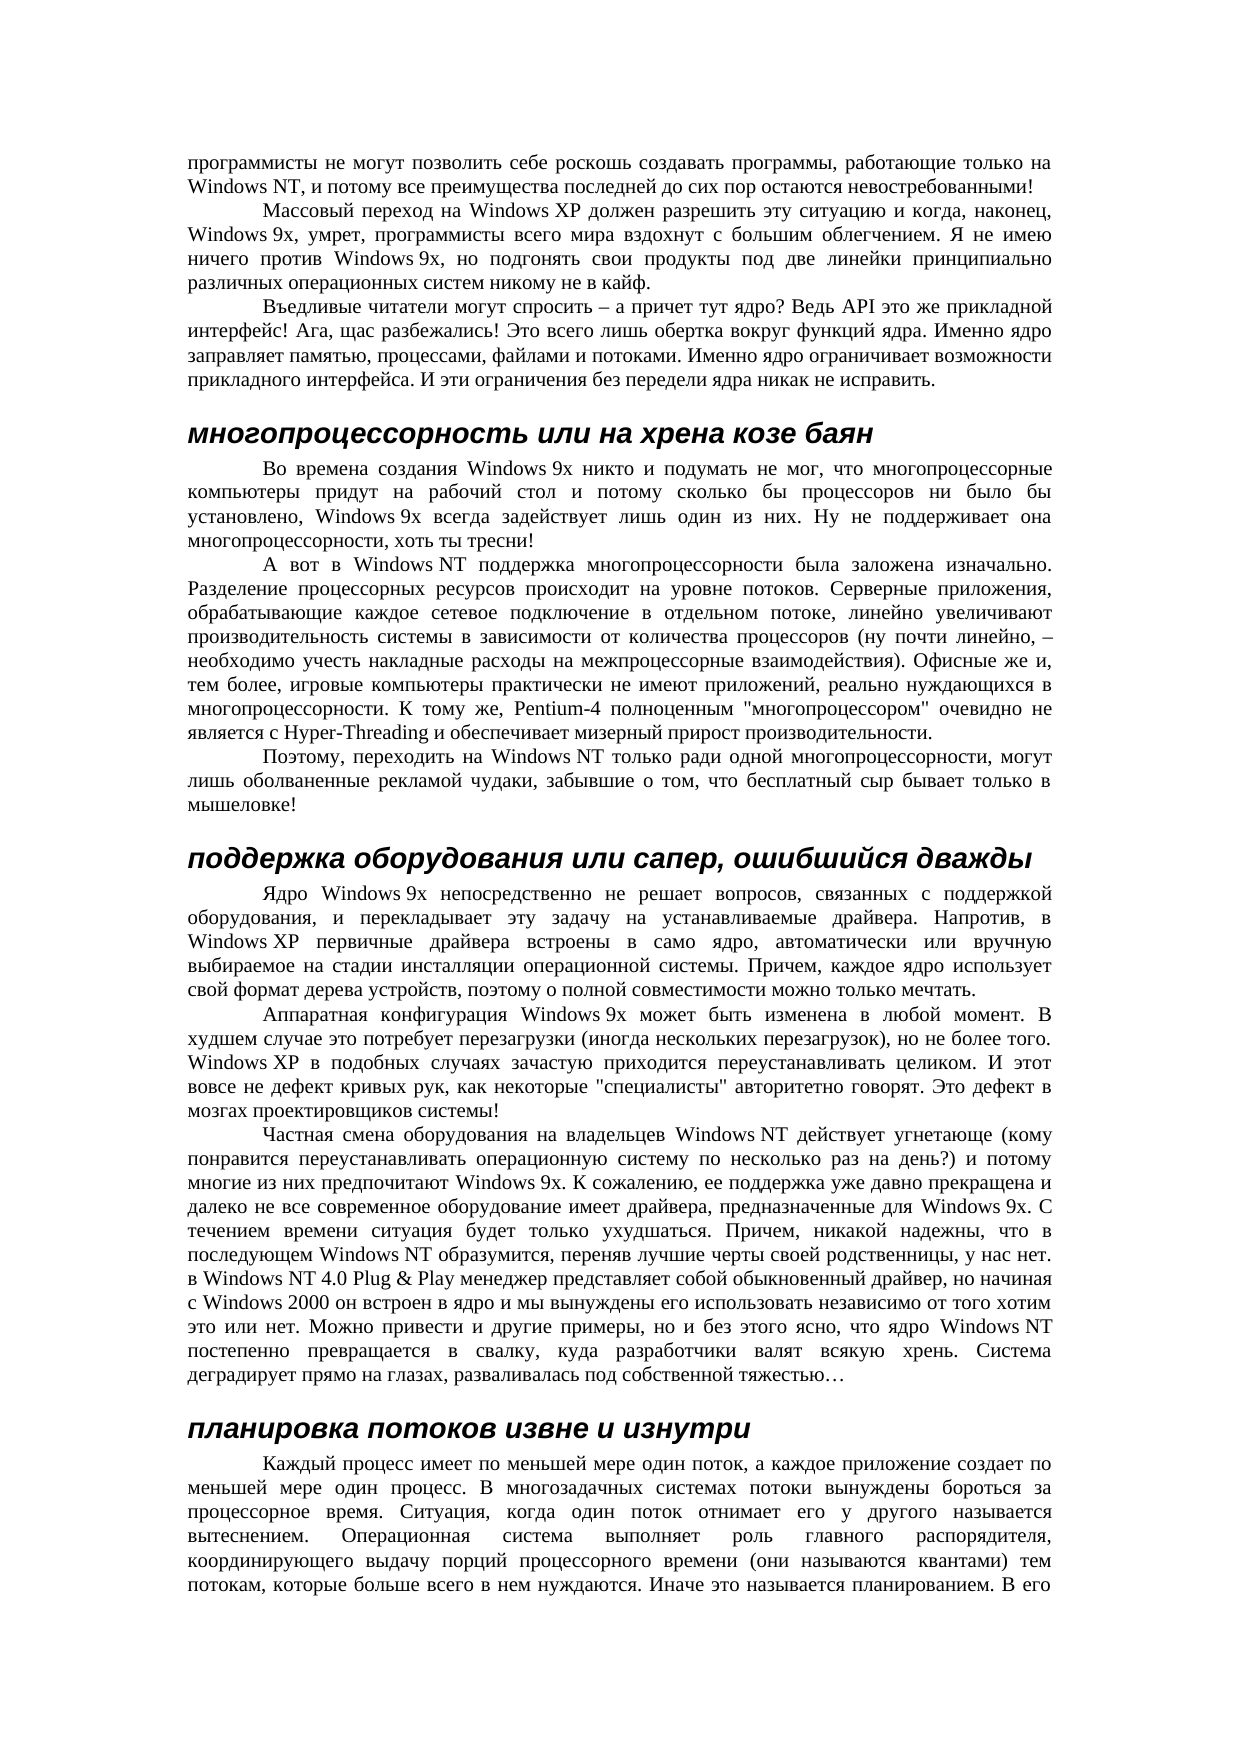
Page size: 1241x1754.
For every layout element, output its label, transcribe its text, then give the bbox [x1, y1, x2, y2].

text Во времена создания Windows 9x никто и подумать не мог, что многопроцессорные компьютеры придут на рабочий стол и потому сколько бы процессоров ни было бы установлено, Windows 9x всегда задействует лишь один из них. Ну не поддерживает она многопроцессорности, хоть ты тресни! [187, 455, 1053, 552]
text Массовый переход на Windows XP должен разрешить эту ситуацию и когда, наконец, Windows 9x, умрет, программисты всего мира вздохнут с большим облегчением. Я не имею ничего против Windows 9x, но подгонять свои продукты под две линейки принципиально различных операционных систем никому не в кайф. [187, 198, 1053, 294]
subtitle планировка потоков извне и изнутри [187, 1411, 1053, 1445]
text Частная смена оборудования на владельцев Windows NT действует угнетающе (кому понравится переустанавливать операционную систему по несколько раз на день?) и потому многие из них предпочитают Windows 9x. К сожалению, ее поддержка уже давно прекращена и далеко не все современное оборудование имеет драйвера, предназначенные для Windows 9x. С течением времени ситуация будет только ухудшаться. Причем, никакой надежны, что в последующем Windows NT образумится, переняв лучшие черты своей родственницы, у нас нет. в Windows NT 4.0 Plug & Play менеджер представляет собой обыкновенный драйвер, но начиная с Windows 2000 он встроен в ядро и мы вынуждены его использовать независимо от того хотим это или нет. Можно привести и другие примеры, но и без этого ясно, что ядро Windows NT постепенно превращается в свалку, куда разработчики валят всякую хрень. Система деградирует прямо на глазах, разваливалась под собственной тяжестью… [187, 1122, 1053, 1386]
text Ядро Windows 9x непосредственно не решает вопросов, связанных с поддержкой оборудования, и перекладывает эту задачу на устанавливаемые драйвера. Напротив, в Windows XP первичные драйвера встроены в само ядро, автоматически или вручную выбираемое на стадии инсталляции операционной системы. Причем, каждое ядро использует свой формат дерева устройств, поэтому о полной совместимости можно только мечтать. [187, 881, 1053, 1001]
text Аппаратная конфигурация Windows 9x может быть изменена в любой момент. В худшем случае это потребует перезагрузки (иногда нескольких перезагрузок), но не более того. Windows XP в подобных случаях зачастую приходится переустанавливать целиком. И этот вовсе не дефект кривых рук, как некоторые "специалисты" авторитетно говорят. Это дефект в мозгах проектировщиков системы! [187, 1001, 1053, 1122]
subtitle многопроцессорность или на хрена козе баян [187, 416, 1053, 449]
text А вот в Windows NT поддержка многопроцессорности была заложена изначально. Разделение процессорных ресурсов происходит на уровне потоков. Серверные приложения, обрабатывающие каждое сетевое подключение в отдельном потоке, линейно увеличивают производительность системы в зависимости от количества процессоров (ну почти линейно, – необходимо учесть накладные расходы на межпроцессорные взаимодействия). Офисные же и, тем более, игровые компьютеры практически не имеют приложений, реально нуждающихся в многопроцессорности. К тому же, Pentium-4 полноценным "многопроцессором" очевидно не является с Hyper-Threading и обеспечивает мизерный прирост производительности. [187, 552, 1053, 744]
text Каждый процесс имеет по меньшей мере один поток, а каждое приложение создает по меньшей мере один процесс. В многозадачных системах потоки вынуждены бороться за процессорное время. Ситуация, когда один поток отнимает его у другого называется вытеснением. Операционная система выполняет роль главного распорядителя, координирующего выдачу порций процессорного времени (они называются квантами) тем потокам, которые больше всего в нем нуждаются. Иначе это называется планированием. В его [187, 1451, 1053, 1596]
subtitle поддержка оборудования или сапер, ошибшийся дважды [187, 841, 1053, 875]
text Въедливые читатели могут спросить – а причет тут ядро? Ведь API это же прикладной интерфейс! Ага, щас разбежались! Это всего лишь обертка вокруг функций ядра. Именно ядро заправляет памятью, процессами, файлами и потоками. Именно ядро ограничивает возможности прикладного интерфейса. И эти ограничения без передели ядра никак не исправить. [187, 294, 1053, 391]
text Поэтому, переходить на Windows NT только ради одной многопроцессорности, могут лишь оболваненные рекламой чудаки, забывшие о том, что бесплатный сыр бывает только в мышеловке! [187, 744, 1053, 816]
text программисты не могут позволить себе роскошь создавать программы, работающие только на Windows NT, и потому все преимущества последней до сих пор остаются невостребованными! [187, 150, 1053, 198]
